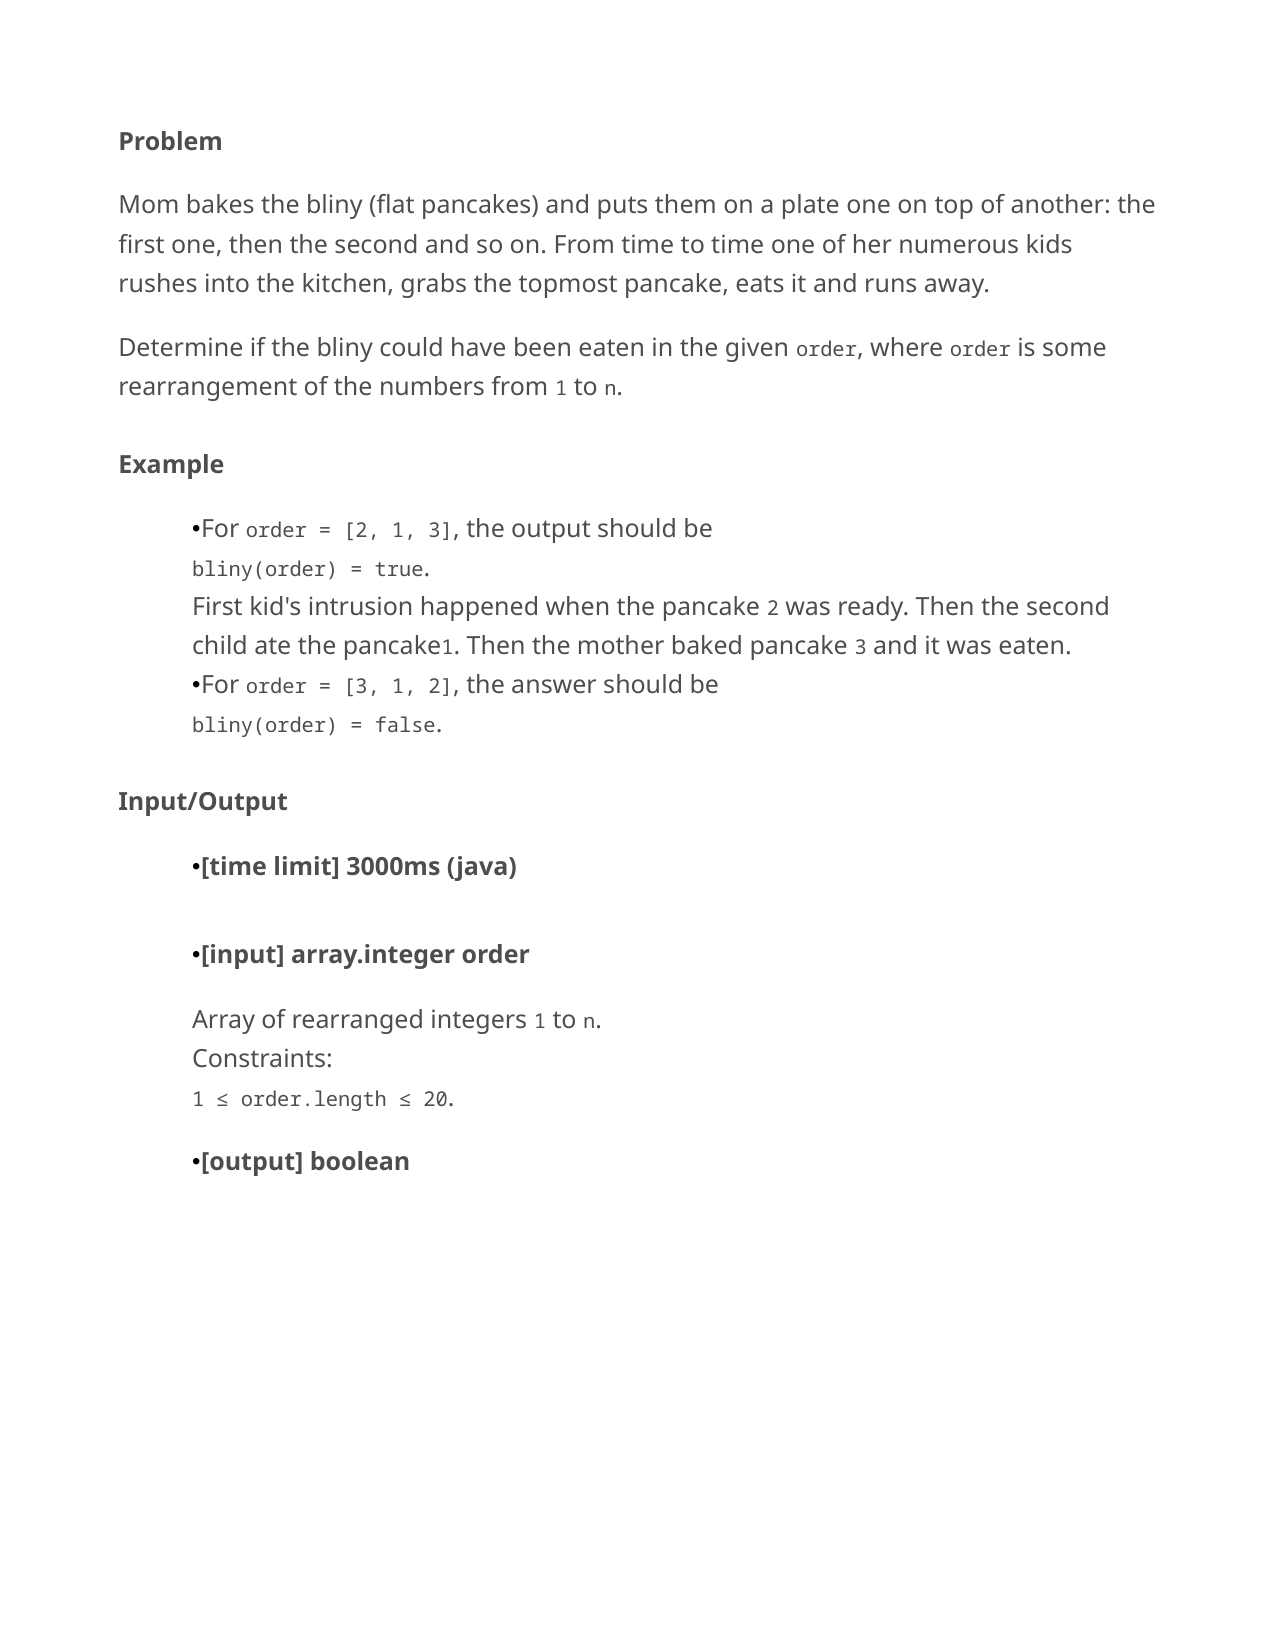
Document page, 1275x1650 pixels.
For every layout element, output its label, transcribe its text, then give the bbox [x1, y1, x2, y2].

list Constraints: 1 ≤ order.length ≤ 20. [118, 1035, 1157, 1113]
list For order = [2, 1, 3], the output should be bliny(order) = true. [118, 506, 1157, 584]
text Determine if the bliny could have been eaten in the given order, where order is some rearrangement of the numbers from 1 to n. [118, 324, 1157, 402]
list [output] boolean [118, 1138, 1157, 1177]
list For order = [3, 1, 2], the answer should be bliny(order) = false. [118, 662, 1157, 740]
list First kid's intrusion happened when the pancake 2 was ready. Then the second child ate the pancake1. Then the mother baked pancake 3 and it was eaten. [118, 584, 1157, 662]
list [time limit] 3000ms (java) [118, 843, 1157, 882]
text Mom bakes the bliny (flat pancakes) and puts them on a plate one on top of another: the first one, then the second and so on. From time to time one of her numerous kids rushes into the kitchen, grabs the topmost pancake, eats it and runs away. [118, 182, 1157, 299]
list Array of rearranged integers 1 to n. [118, 996, 1157, 1035]
list [input] array.integer order [118, 932, 1157, 971]
text Problem [118, 118, 1157, 157]
text Example [118, 442, 1157, 481]
text Input/Output [118, 779, 1157, 818]
